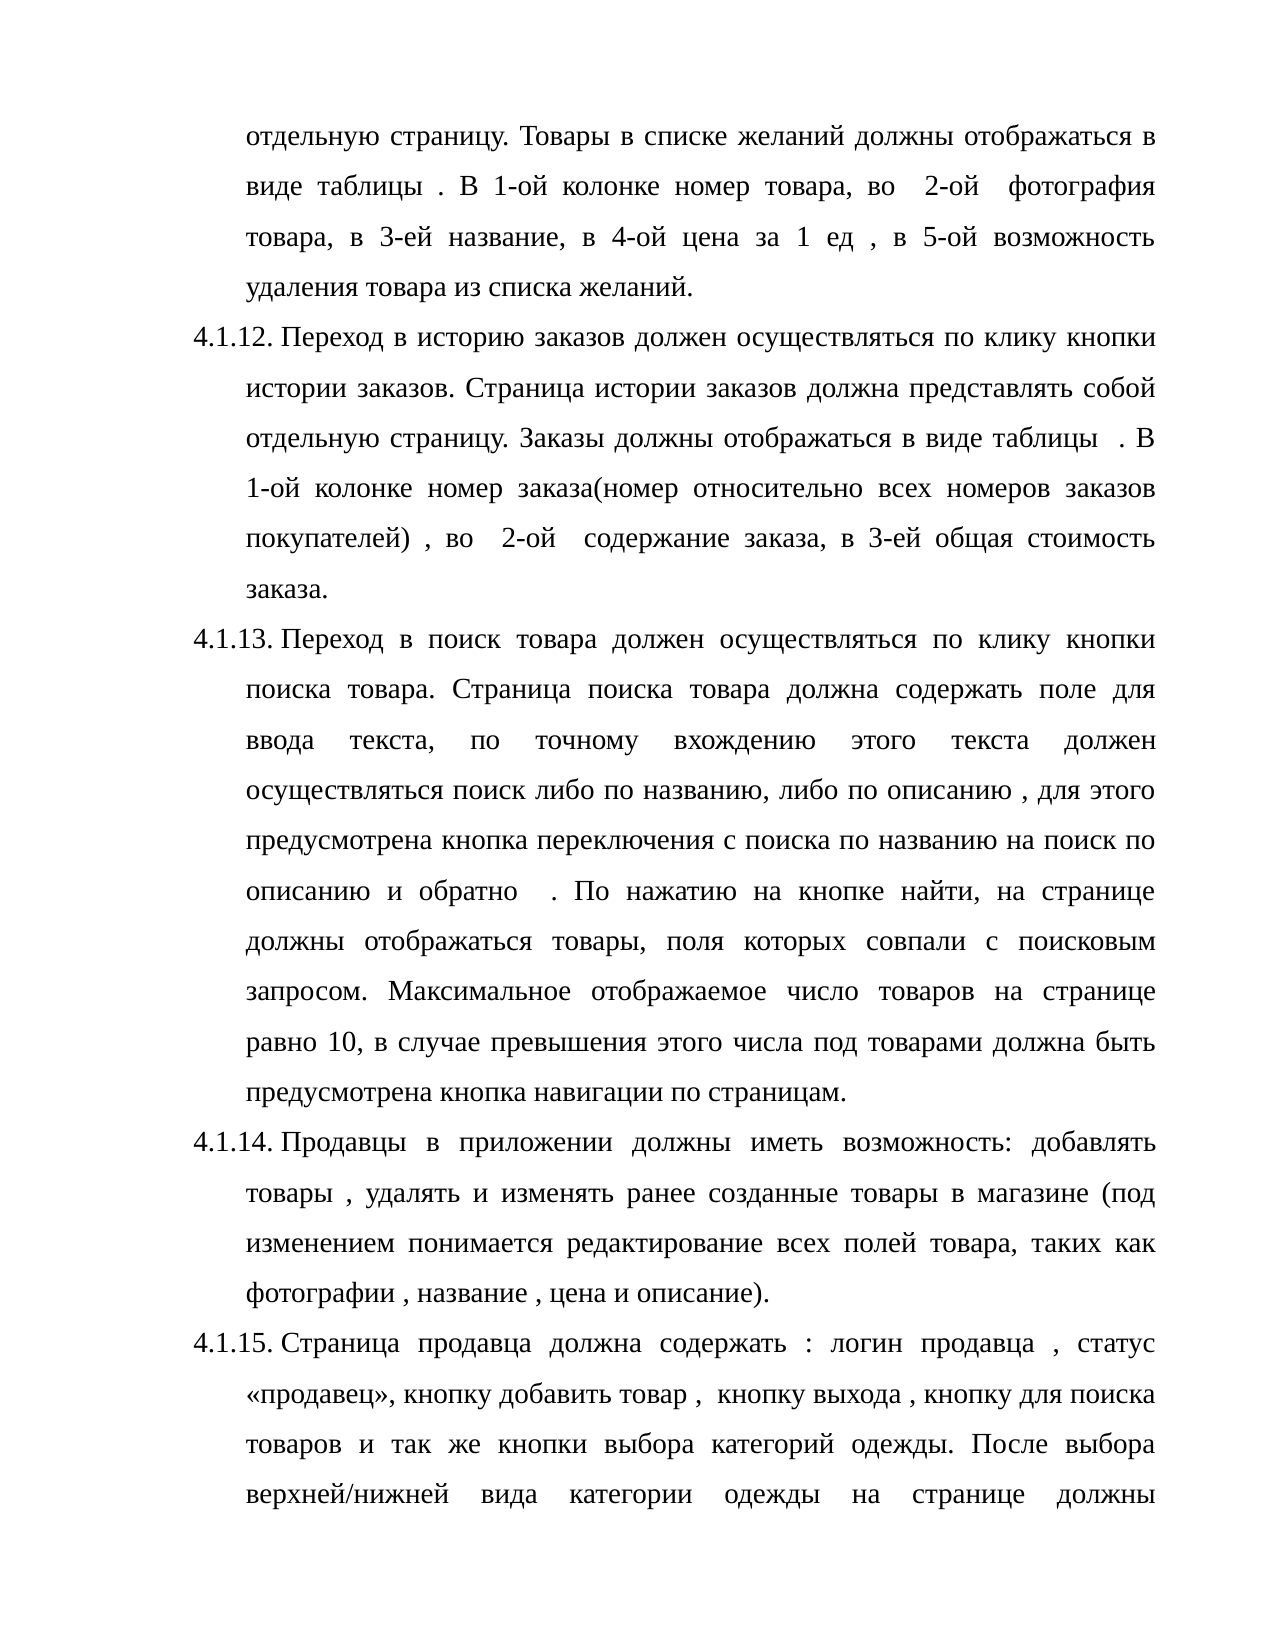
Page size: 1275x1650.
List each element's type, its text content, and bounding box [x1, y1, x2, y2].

list Переход в поиск товара должен осуществляться по клику кнопки поиска товара. Страница поиска товара должна содержать поле для ввода текста, по точному вхождению этого текста должен осуществляться поиск либо по названию, либо по описанию , для этого предусмотрена кнопка переключения с поиска по названию на поиск по описанию и обратно . По нажатию на кнопке найти, на странице должны отображаться товары, поля которых совпали с поисковым запросом. Максимальное отображаемое число товаров на странице равно 10, в случае превышения этого числа под товарами должна быть предусмотрена кнопка навигации по страницам. [193, 621, 1157, 1108]
list Продавцы в приложении должны иметь возможность: добавлять товары , удалять и изменять ранее созданные товары в магазине (под изменением понимается редактирование всех полей товара, таких как фотографии , название , цена и описание). [193, 1124, 1157, 1309]
list отдельную страницу. Товары в списке желаний должны отображаться в виде таблицы . В 1-ой колонке номер товара, во 2-ой фотография товара, в 3-ей название, в 4-ой цена за 1 ед , в 5-ой возможность удаления товара из списка желаний. [193, 118, 1157, 303]
list Страница продавца должна содержать : логин продавца , статус «продавец», кнопку добавить товар , кнопку выхода , кнопку для поиска товаров и так же кнопки выбора категорий одежды. После выбора верхней/нижней вида категории одежды на странице должны [193, 1326, 1157, 1510]
list Переход в историю заказов должен осуществляться по клику кнопки истории заказов. Страница истории заказов должна представлять собой отдельную страницу. Заказы должны отображаться в виде таблицы . В 1-ой колонке номер заказа(номер относительно всех номеров заказов покупателей) , во 2-ой содержание заказа, в 3-ей общая стоимость заказа. [193, 319, 1157, 604]
